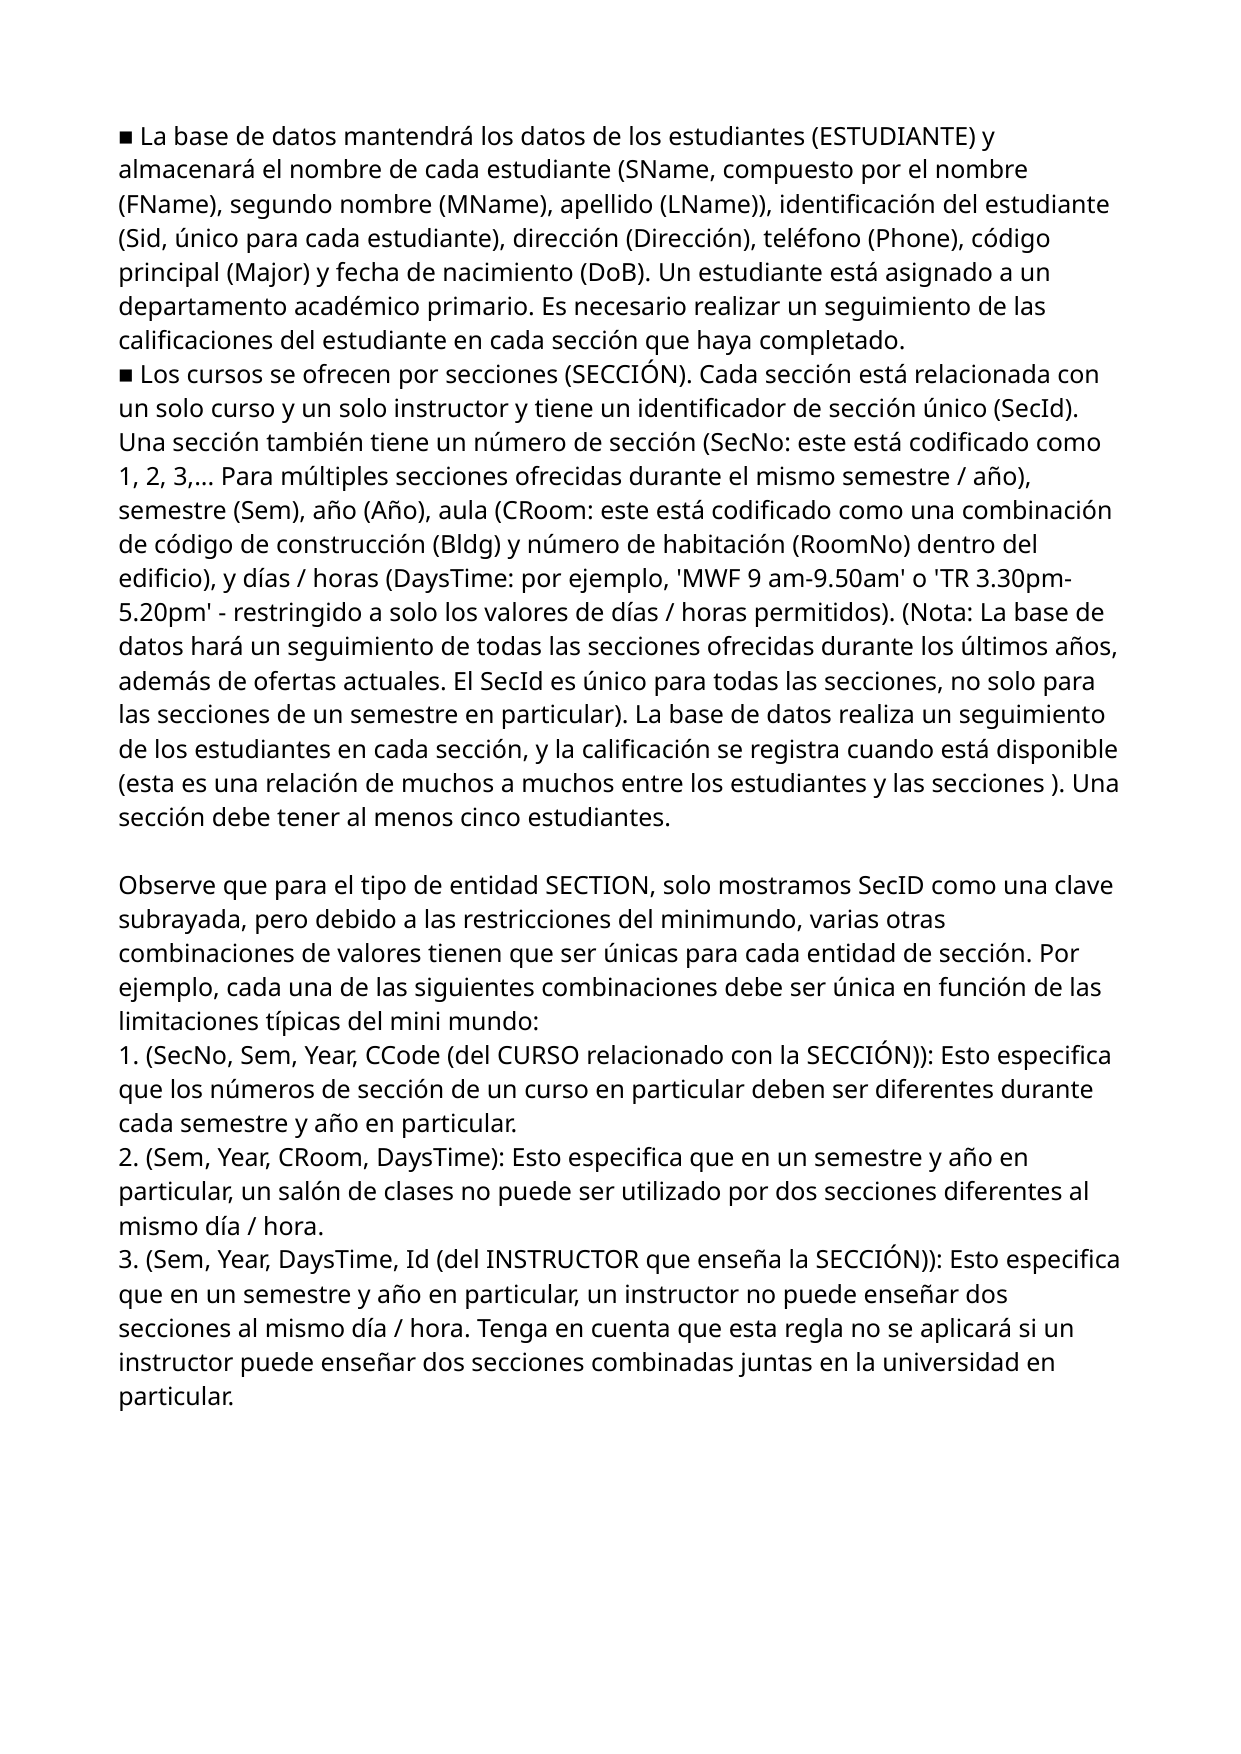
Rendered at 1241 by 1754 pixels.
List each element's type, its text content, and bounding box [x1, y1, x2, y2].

text ■ Los cursos se ofrecen por secciones (SECCIÓN). Cada sección está relacionada con un solo curso y un solo instructor y tiene un identificador de sección único (SecId). Una sección también tiene un número de sección (SecNo: este está codificado como 1, 2, 3,... Para múltiples secciones ofrecidas durante el mismo semestre / año), semestre (Sem), año (Año), aula (CRoom: este está codificado como una combinación de código de construcción (Bldg) y número de habitación (RoomNo) dentro del edificio), y días / horas (DaysTime: por ejemplo, 'MWF 9 am-9.50am' o 'TR 3.30pm-5.20pm' - restringido a solo los valores de días / horas permitidos). (Nota: La base de datos hará un seguimiento de todas las secciones ofrecidas durante los últimos años, además de ofertas actuales. El SecId es único para todas las secciones, no solo para las secciones de un semestre en particular). La base de datos realiza un seguimiento de los estudiantes en cada sección, y la calificación se registra cuando está disponible (esta es una relación de muchos a muchos entre los estudiantes y las secciones ). Una sección debe tener al menos cinco estudiantes. [118, 357, 1122, 833]
text 2. (Sem, Year, CRoom, DaysTime): Esto especifica que en un semestre y año en particular, un salón de clases no puede ser utilizado por dos secciones diferentes al mismo día / hora. [118, 1140, 1122, 1242]
text ■ La base de datos mantendrá los datos de los estudiantes (ESTUDIANTE) y almacenará el nombre de cada estudiante (SName, compuesto por el nombre (FName), segundo nombre (MName), apellido (LName)), identificación del estudiante (Sid, único para cada estudiante), dirección (Dirección), teléfono (Phone), código principal (Major) y fecha de nacimiento (DoB). Un estudiante está asignado a un departamento académico primario. Es necesario realizar un seguimiento de las calificaciones del estudiante en cada sección que haya completado. [118, 118, 1122, 357]
text 3. (Sem, Year, DaysTime, Id (del INSTRUCTOR que enseña la SECCIÓN)): Esto especifica que en un semestre y año en particular, un instructor no puede enseñar dos secciones al mismo día / hora. Tenga en cuenta que esta regla no se aplicará si un instructor puede enseñar dos secciones combinadas juntas en la universidad en particular. [118, 1242, 1122, 1412]
text Observe que para el tipo de entidad SECTION, solo mostramos SecID como una clave subrayada, pero debido a las restricciones del minimundo, varias otras combinaciones de valores tienen que ser únicas para cada entidad de sección. Por ejemplo, cada una de las siguientes combinaciones debe ser única en función de las limitaciones típicas del mini mundo: [118, 867, 1122, 1038]
text 1. (SecNo, Sem, Year, CCode (del CURSO relacionado con la SECCIÓN)): Esto especifica que los números de sección de un curso en particular deben ser diferentes durante cada semestre y año en particular. [118, 1038, 1122, 1140]
